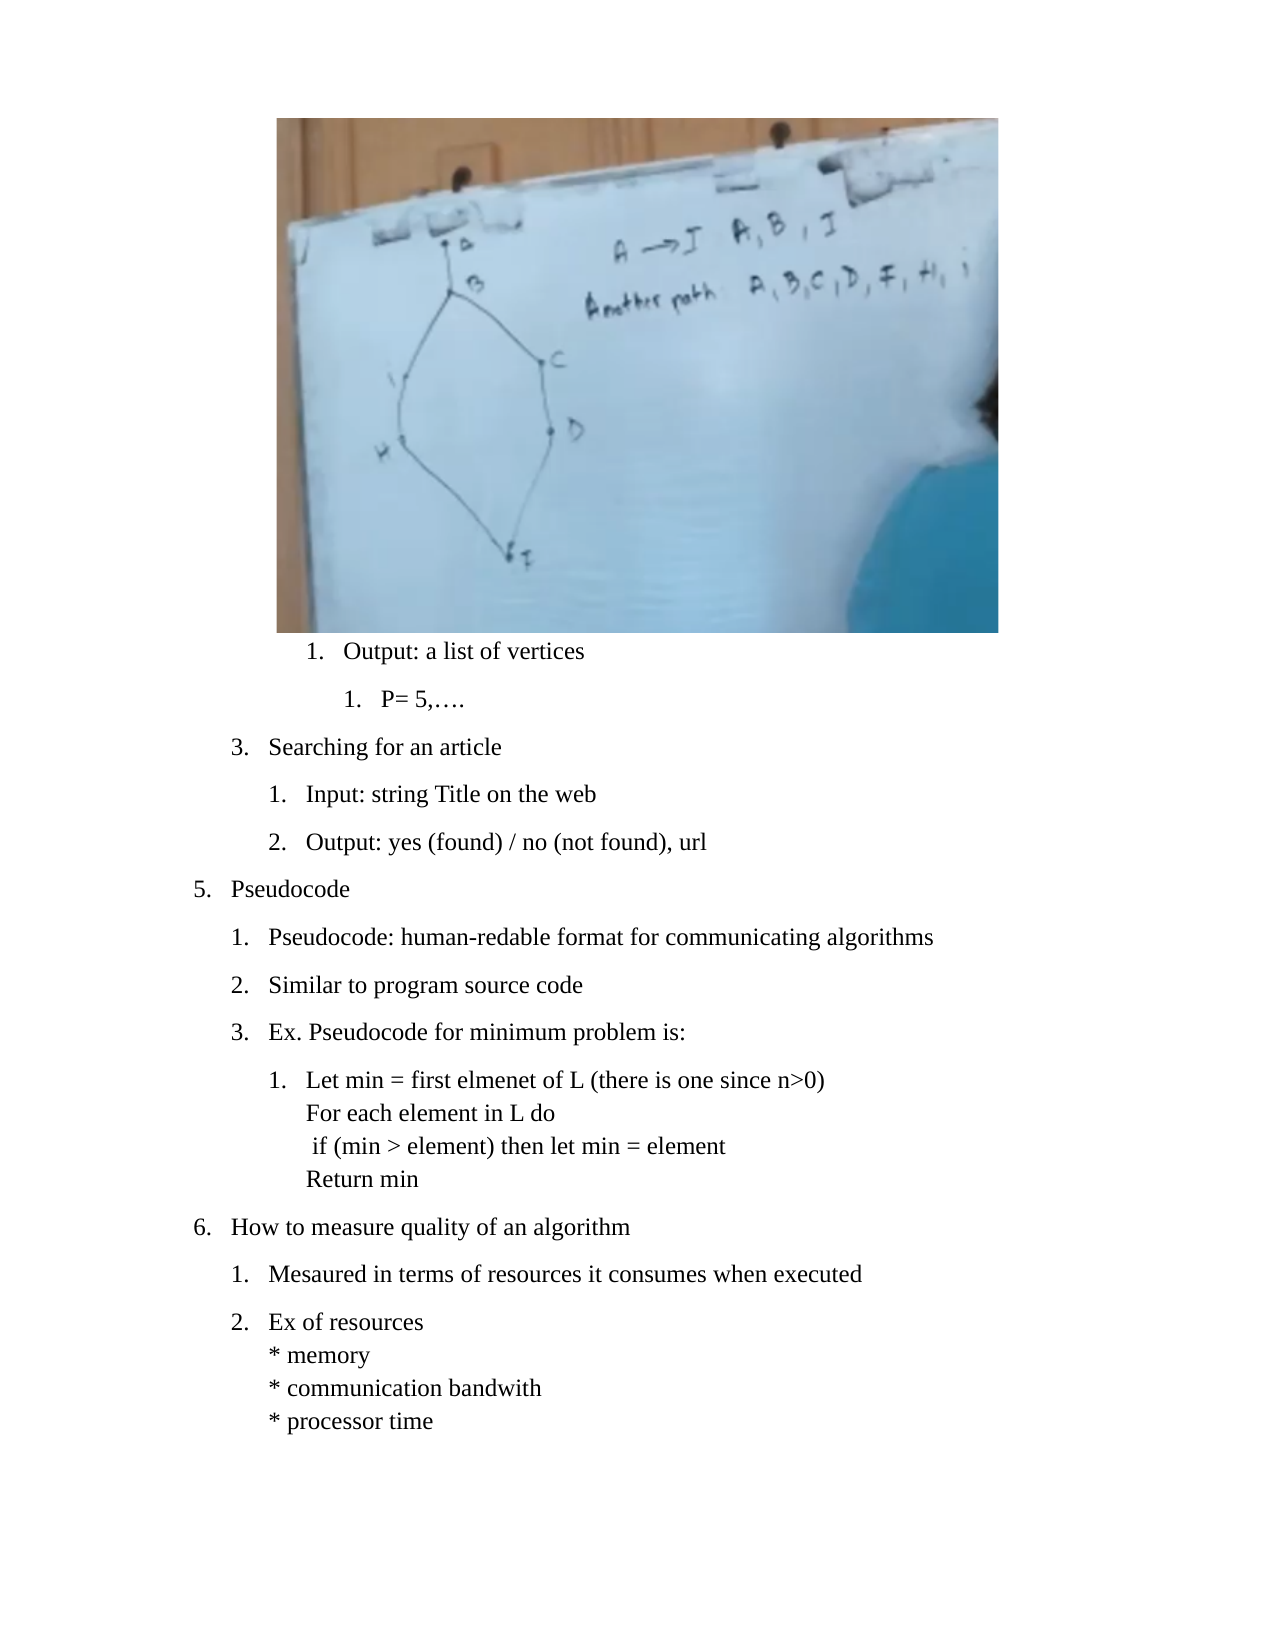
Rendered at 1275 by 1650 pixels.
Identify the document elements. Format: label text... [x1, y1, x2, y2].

list How to measure quality of an algorithm [193, 1212, 1157, 1240]
list P= 5,…. [343, 684, 1157, 713]
list Output: a list of vertices [306, 246, 1157, 665]
list Let min = first elmenet of L (there is one since n>0) For each element in L do if (min > element) then let min = element Return min [268, 1065, 1157, 1193]
list Mesaured in terms of resources it consumes when executed [231, 1259, 1157, 1288]
list Output: yes (found) / no (not found), url [268, 827, 1157, 856]
list Ex. Pseudocode for minimum problem is: [231, 1017, 1157, 1046]
list Pseudocode [193, 874, 1157, 903]
list Ex of resources * memory * communication bandwith * processor time [231, 1307, 1157, 1434]
list Input: string Title on the web [268, 779, 1157, 808]
list Similar to program source code [231, 970, 1157, 998]
picture [276, 118, 999, 633]
list Searching for an article [231, 732, 1157, 760]
list Pseudocode: human-redable format for communicating algorithms [231, 922, 1157, 951]
